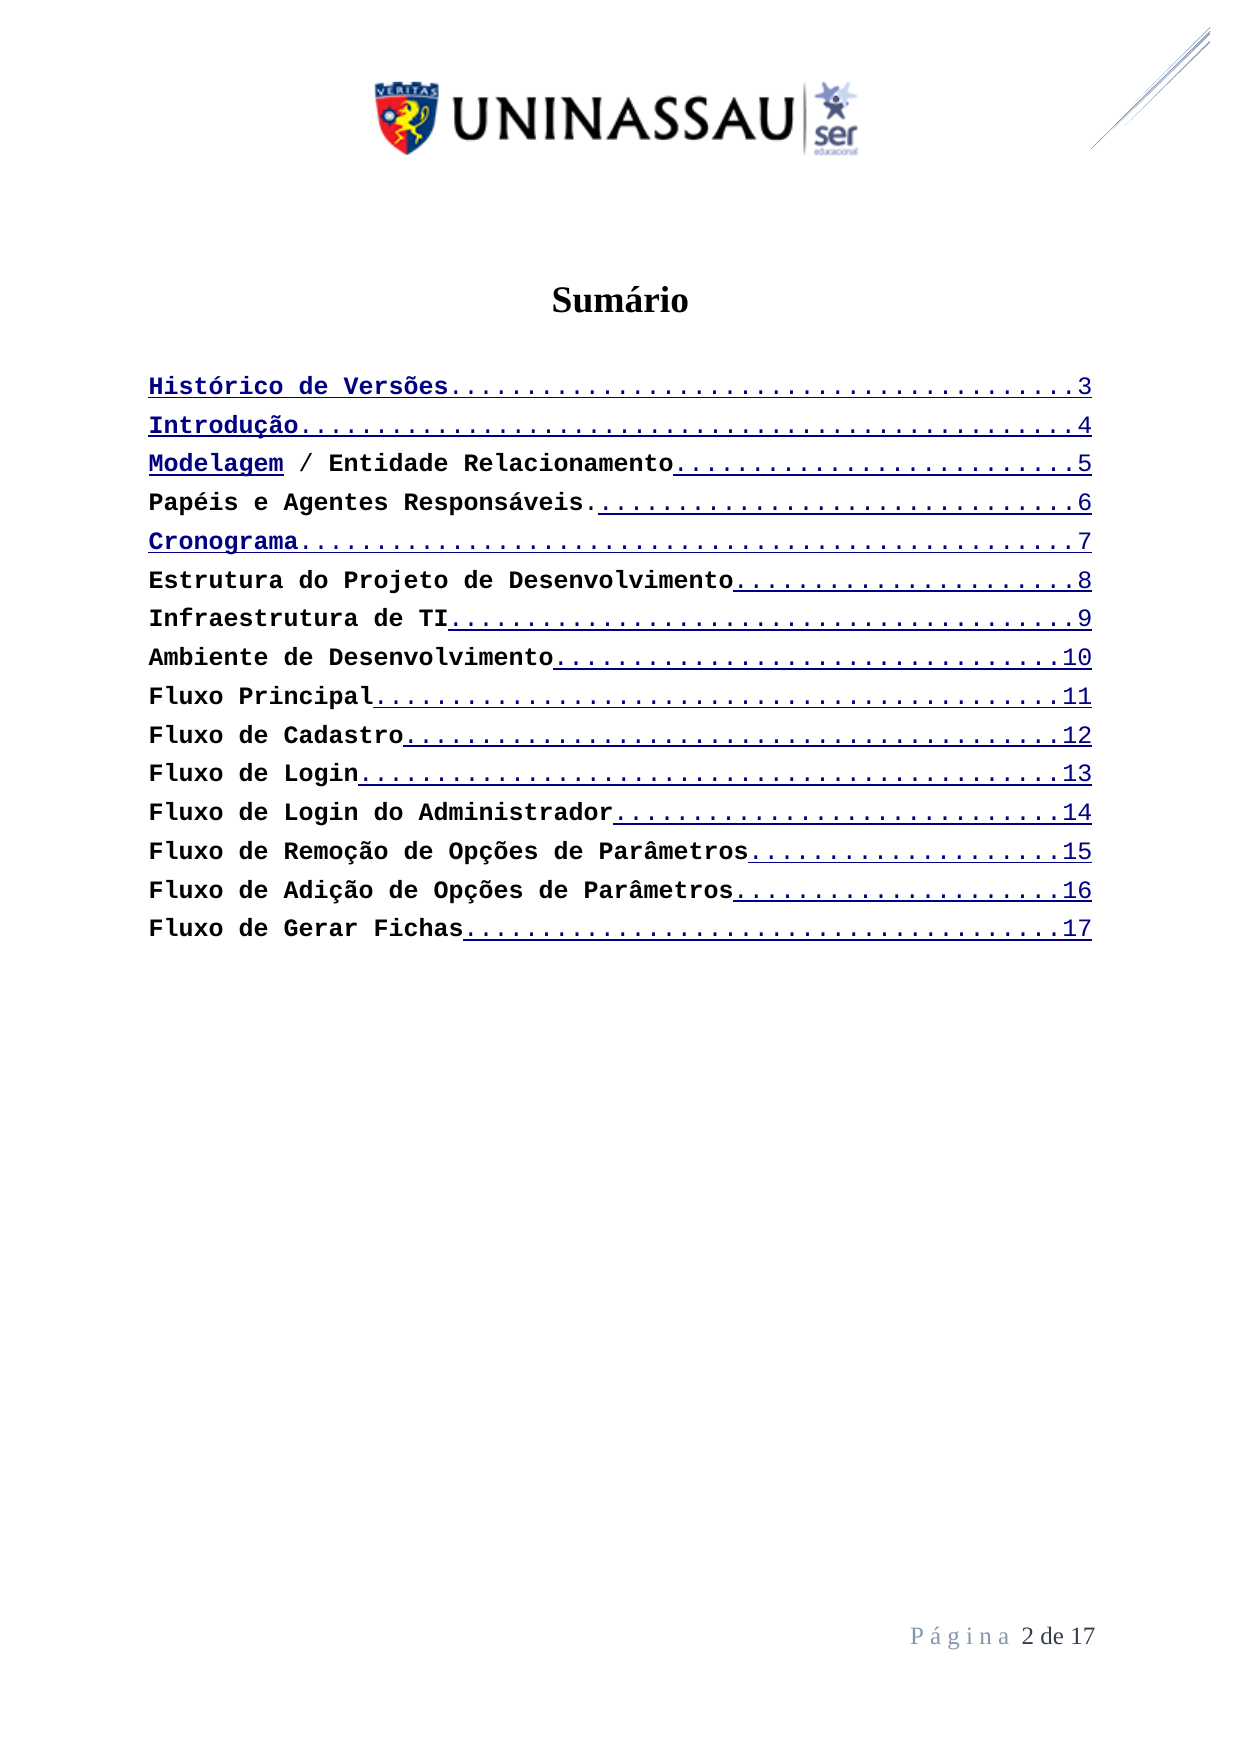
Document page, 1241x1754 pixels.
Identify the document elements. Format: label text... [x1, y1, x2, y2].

text Fluxo de Gerar Fichas 17 [118, 916, 1122, 944]
text Modelagem / Entidade Relacionamento 5 [118, 451, 1122, 479]
text Fluxo Principal 11 [118, 683, 1122, 712]
text Fluxo de Adição de Opções de Parâmetros 16 [118, 877, 1122, 906]
text Infraestrutura de TI 9 [118, 606, 1122, 634]
text Ambiente de Desenvolvimento 10 [118, 645, 1122, 673]
text Fluxo de Cadastro 12 [118, 722, 1122, 751]
text Sumário [118, 277, 1122, 320]
text Fluxo de Login do Administrador 14 [118, 800, 1122, 828]
text Histórico de Versões 3 [118, 373, 1122, 402]
text Fluxo de Login 13 [118, 761, 1122, 789]
text Cronograma 7 [118, 528, 1122, 557]
text Fluxo de Remoção de Opções de Parâmetros 15 [118, 838, 1122, 867]
text Papéis e Agentes Responsáveis. 6 [118, 490, 1122, 518]
text Introdução 4 [118, 412, 1122, 441]
text Estrutura do Projeto de Desenvolvimento 8 [118, 567, 1122, 596]
